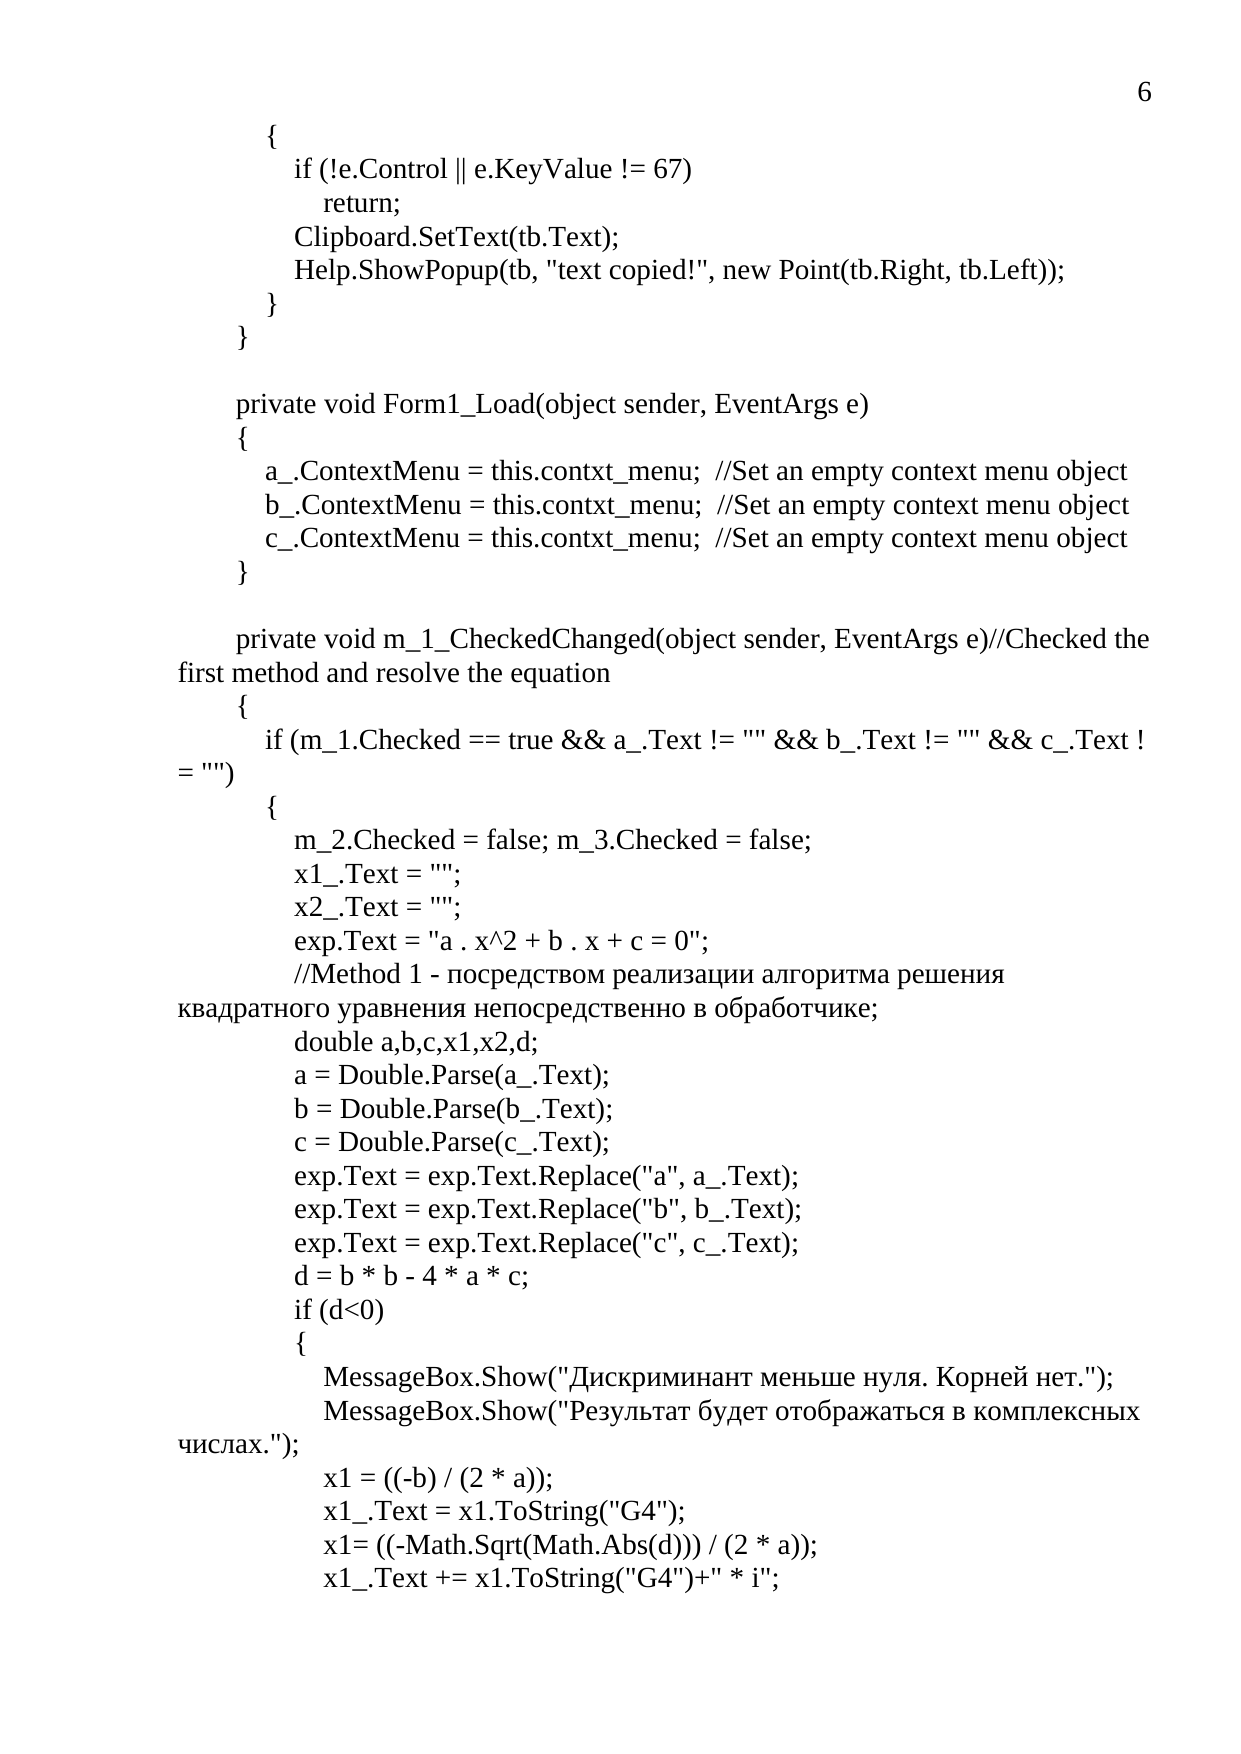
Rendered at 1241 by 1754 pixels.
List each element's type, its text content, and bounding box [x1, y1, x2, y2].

text b_.ContextMenu = this.contxt_menu; //Set an empty context menu object [177, 487, 1152, 521]
text { [177, 1326, 1152, 1359]
text double a,b,c,x1,x2,d; [177, 1024, 1152, 1057]
text } [177, 554, 1152, 588]
text b = Double.Parse(b_.Text); [177, 1091, 1152, 1124]
text { [177, 420, 1152, 453]
text } [177, 286, 1152, 319]
text { [177, 118, 1152, 152]
text { [177, 688, 1152, 722]
text c_.ContextMenu = this.contxt_menu; //Set an empty context menu object [177, 521, 1152, 554]
text //Method 1 - посредством реализации алгоритма решения квадратного уравнения непосредственно в обработчике; [177, 957, 1152, 1024]
text x1_.Text += x1.ToString("G4")+" * i"; [177, 1560, 1152, 1594]
text exp.Text = exp.Text.Replace("a", a_.Text); [177, 1158, 1152, 1191]
text d = b * b - 4 * a * c; [177, 1258, 1152, 1292]
text } [177, 319, 1152, 353]
text x1_.Text = ""; [177, 856, 1152, 889]
text if (!e.Control || e.KeyValue != 67) [177, 152, 1152, 185]
text MessageBox.Show("Результат будет отображаться в комплексных числах."); [177, 1393, 1152, 1460]
text c = Double.Parse(c_.Text); [177, 1124, 1152, 1158]
text exp.Text = exp.Text.Replace("b", b_.Text); [177, 1191, 1152, 1225]
text m_2.Checked = false; m_3.Checked = false; [177, 822, 1152, 856]
text exp.Text = "a . x^2 + b . x + c = 0"; [177, 923, 1152, 957]
text MessageBox.Show("Дискриминант меньше нуля. Корней нет."); [177, 1359, 1152, 1393]
text private void m_1_CheckedChanged(object sender, EventArgs e)//Checked the first method and resolve the equation [177, 621, 1152, 688]
text x1_.Text = x1.ToString("G4"); [177, 1493, 1152, 1527]
text Help.ShowPopup(tb, "text copied!", new Point(tb.Right, tb.Left)); [177, 252, 1152, 286]
text return; [177, 185, 1152, 219]
text x1= ((-Math.Sqrt(Math.Abs(d))) / (2 * a)); [177, 1527, 1152, 1560]
text private void Form1_Load(object sender, EventArgs e) [177, 386, 1152, 420]
text x2_.Text = ""; [177, 889, 1152, 923]
text x1 = ((-b) / (2 * a)); [177, 1460, 1152, 1493]
text a = Double.Parse(a_.Text); [177, 1057, 1152, 1091]
text exp.Text = exp.Text.Replace("c", c_.Text); [177, 1225, 1152, 1258]
text if (d<0) [177, 1292, 1152, 1326]
text { [177, 789, 1152, 822]
text if (m_1.Checked == true && a_.Text != "" && b_.Text != "" && c_.Text != "") [177, 722, 1152, 789]
text a_.ContextMenu = this.contxt_menu; //Set an empty context menu object [177, 453, 1152, 487]
text Clipboard.SetText(tb.Text); [177, 219, 1152, 252]
